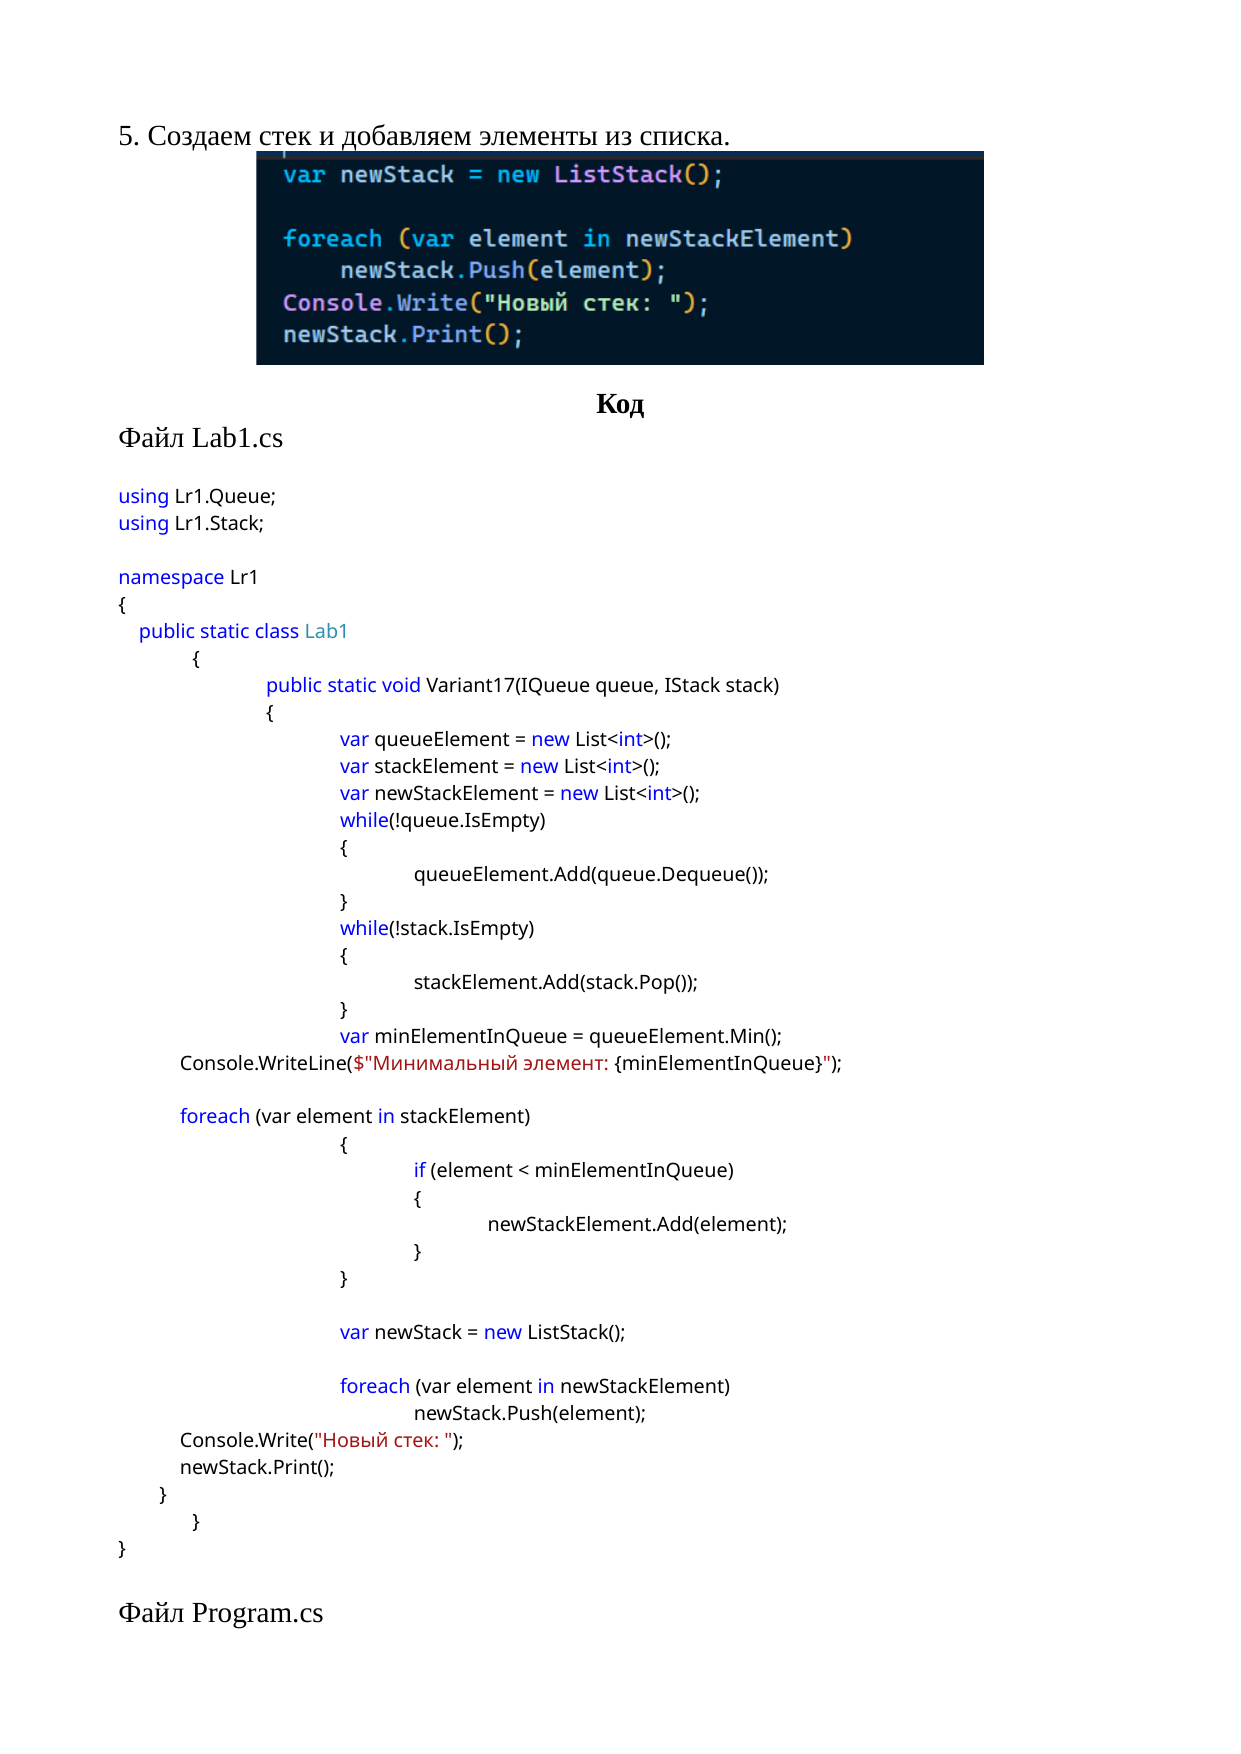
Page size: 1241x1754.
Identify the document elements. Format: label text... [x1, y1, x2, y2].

text namespace Lr1 [118, 563, 1122, 590]
text foreach (var element in stackElement) [118, 1103, 1122, 1130]
text Файл Program.cs [118, 1595, 1122, 1628]
text { [118, 1184, 1122, 1211]
text using Lr1.Queue; [118, 482, 1122, 509]
text newStack.Print(); [118, 1453, 1122, 1481]
text stackElement.Add(stack.Pop()); [118, 968, 1122, 995]
text } [118, 1265, 1122, 1292]
text } [118, 995, 1122, 1022]
text { [118, 644, 1122, 671]
text var newStack = new ListStack(); [118, 1319, 1122, 1346]
text Console.Write("Новый стек: "); [118, 1427, 1122, 1453]
text var minElementInQueue = queueElement.Min(); [118, 1022, 1122, 1049]
text Код [118, 386, 1122, 420]
text newStack.Push(element); [118, 1399, 1122, 1427]
text foreach (var element in newStackElement) [118, 1373, 1122, 1399]
text } [118, 1481, 1122, 1507]
picture [256, 151, 984, 365]
text } [118, 1534, 1122, 1561]
text { [118, 941, 1122, 968]
text newStackElement.Add(element); [118, 1211, 1122, 1238]
text } [118, 1238, 1122, 1265]
text public static void Variant17(IQueue queue, IStack stack) [118, 671, 1122, 698]
text } [118, 1507, 1122, 1534]
text var newStackElement = new List<int>(); [118, 779, 1122, 806]
text using Lr1.Stack; [118, 509, 1122, 536]
text { [118, 590, 1122, 617]
text { [118, 698, 1122, 725]
text { [118, 1130, 1122, 1157]
text { [118, 833, 1122, 860]
text Console.WriteLine($"Минимальный элемент: {minElementInQueue}"); [118, 1049, 1122, 1076]
text queueElement.Add(queue.Dequeue()); [118, 860, 1122, 887]
text public static class Lab1 [118, 617, 1122, 644]
text var queueElement = new List<int>(); [118, 725, 1122, 752]
text var stackElement = new List<int>(); [118, 752, 1122, 779]
text 5. Создаем стек и добавляем элементы из списка. [118, 118, 1122, 152]
text if (element < minElementInQueue) [118, 1157, 1122, 1184]
text Файл Lab1.cs [118, 420, 1122, 453]
text } [118, 887, 1122, 914]
text while(!queue.IsEmpty) [118, 806, 1122, 833]
text while(!stack.IsEmpty) [118, 914, 1122, 941]
